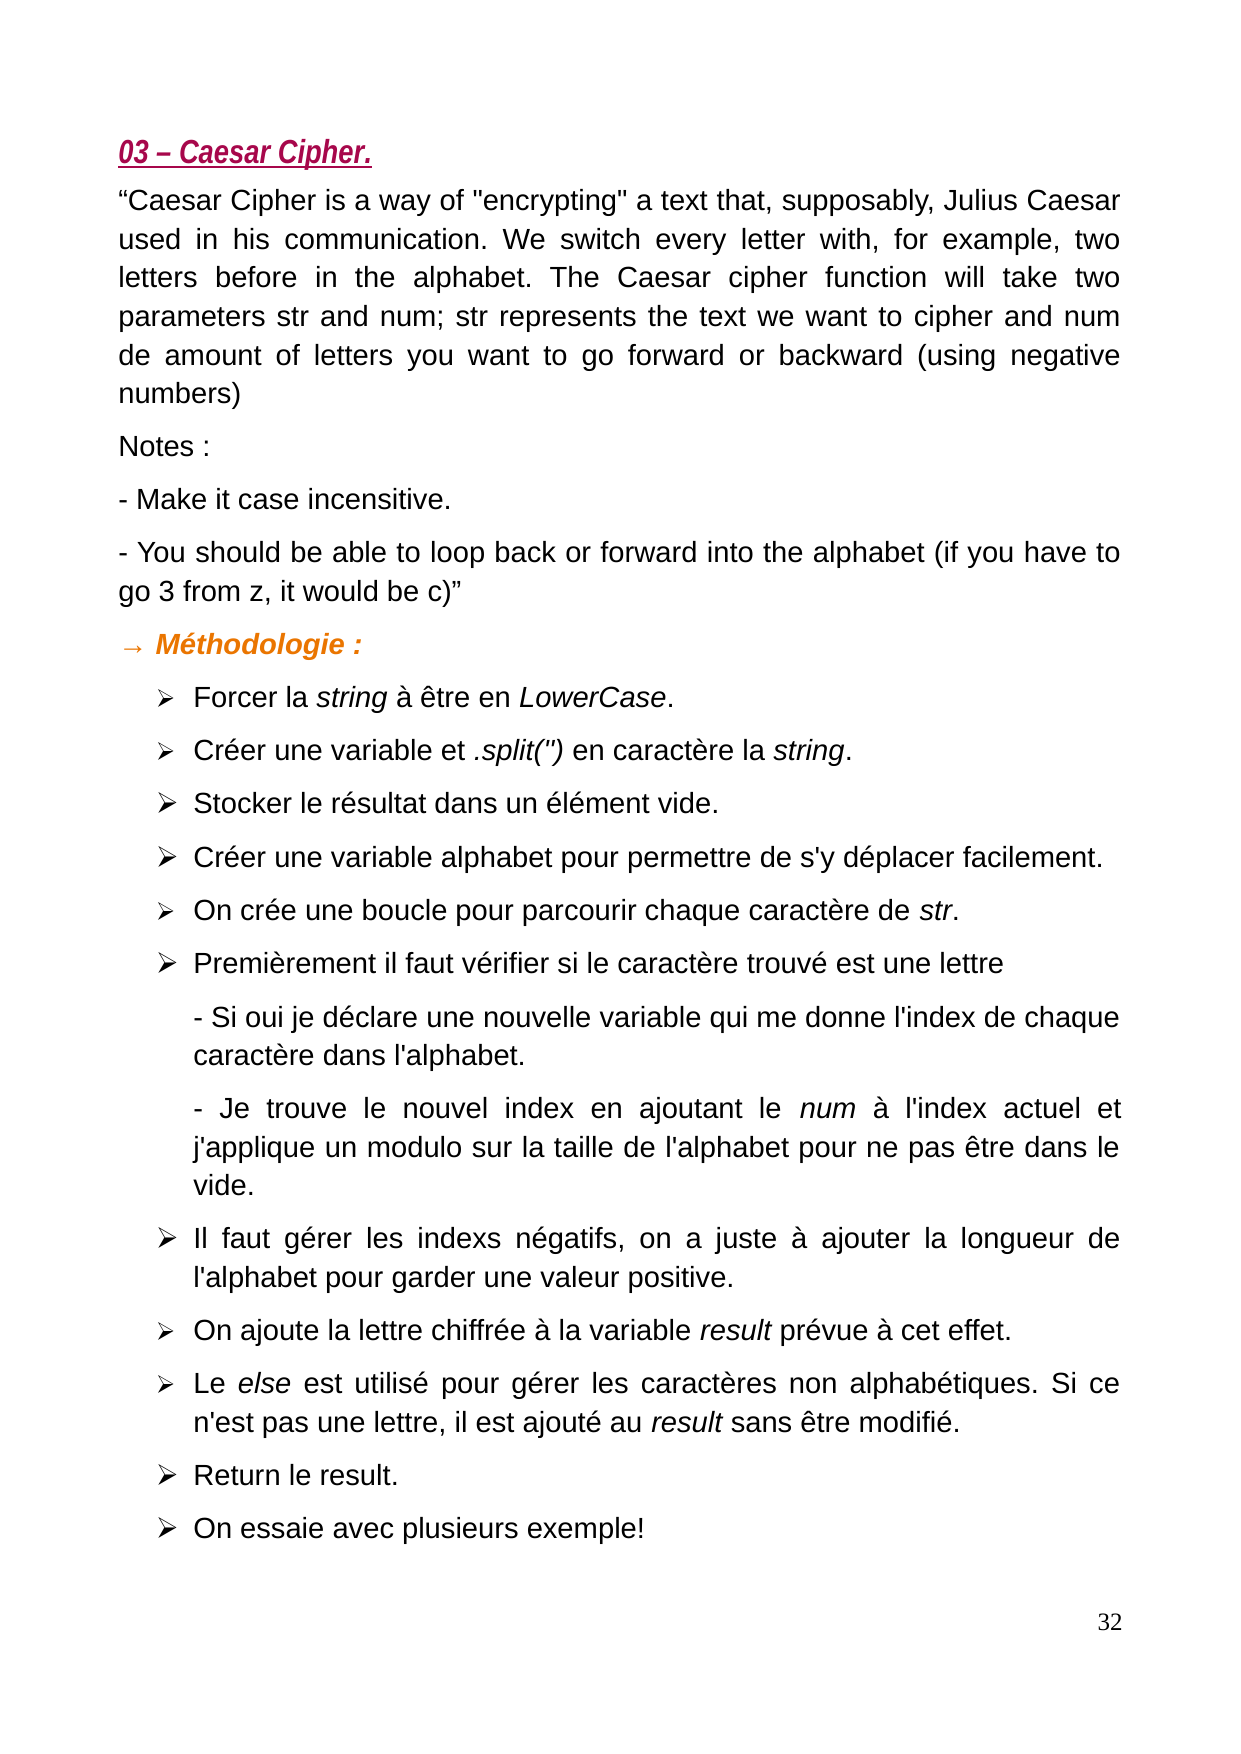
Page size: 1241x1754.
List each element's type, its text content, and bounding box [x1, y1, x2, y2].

list - Je trouve le nouvel index en ajoutant le num à l'index actuel et j'applique un modulo sur la taille de l'alphabet pour ne pas être dans le vide. [156, 1091, 1122, 1202]
list Créer une variable alphabet pour permettre de s'y déplacer facilement. [156, 840, 1122, 874]
list Il faut gérer les indexs négatifs, on a juste à ajouter la longueur de l'alphabet pour garder une valeur positive. [156, 1222, 1122, 1294]
text → Méthodologie : [118, 627, 1122, 661]
list Return le result. [156, 1458, 1122, 1492]
list Créer une variable et .split('') en caractère la string. [156, 733, 1122, 767]
list On ajoute la lettre chiffrée à la variable result prévue à cet effet. [156, 1313, 1122, 1347]
list Stocker le résultat dans un élément vide. [156, 787, 1122, 820]
subtitle 03 – Caesar Cipher. [118, 133, 1122, 171]
list Le else est utilisé pour gérer les caractères non alphabétiques. Si ce n'est pas une lettre, il est ajouté au result sans être modifié. [156, 1367, 1122, 1439]
list Forcer la string à être en LowerCase. [156, 680, 1122, 714]
text Notes : [118, 429, 1122, 463]
list On crée une boucle pour parcourir chaque caractère de str. [156, 893, 1122, 927]
text - Make it case incensitive. [118, 482, 1122, 516]
text “Caesar Cipher is a way of "encrypting" a text that, supposably, Julius Caesar used in his communication. We switch every letter with, for example, two letters before in the alphabet. The Caesar cipher function will take two parameters str and num; str represents the text we want to cipher and num de amount of letters you want to go forward or backward (using negative numbers) [118, 183, 1122, 410]
list Premièrement il faut vérifier si le caractère trouvé est une lettre [156, 946, 1122, 980]
list On essaie avec plusieurs exemple! [156, 1512, 1122, 1545]
text - You should be able to loop back or forward into the alphabet (if you have to go 3 from z, it would be c)” [118, 536, 1122, 608]
list - Si oui je déclare une nouvelle variable qui me donne l'index de chaque caractère dans l'alphabet. [156, 1000, 1122, 1072]
